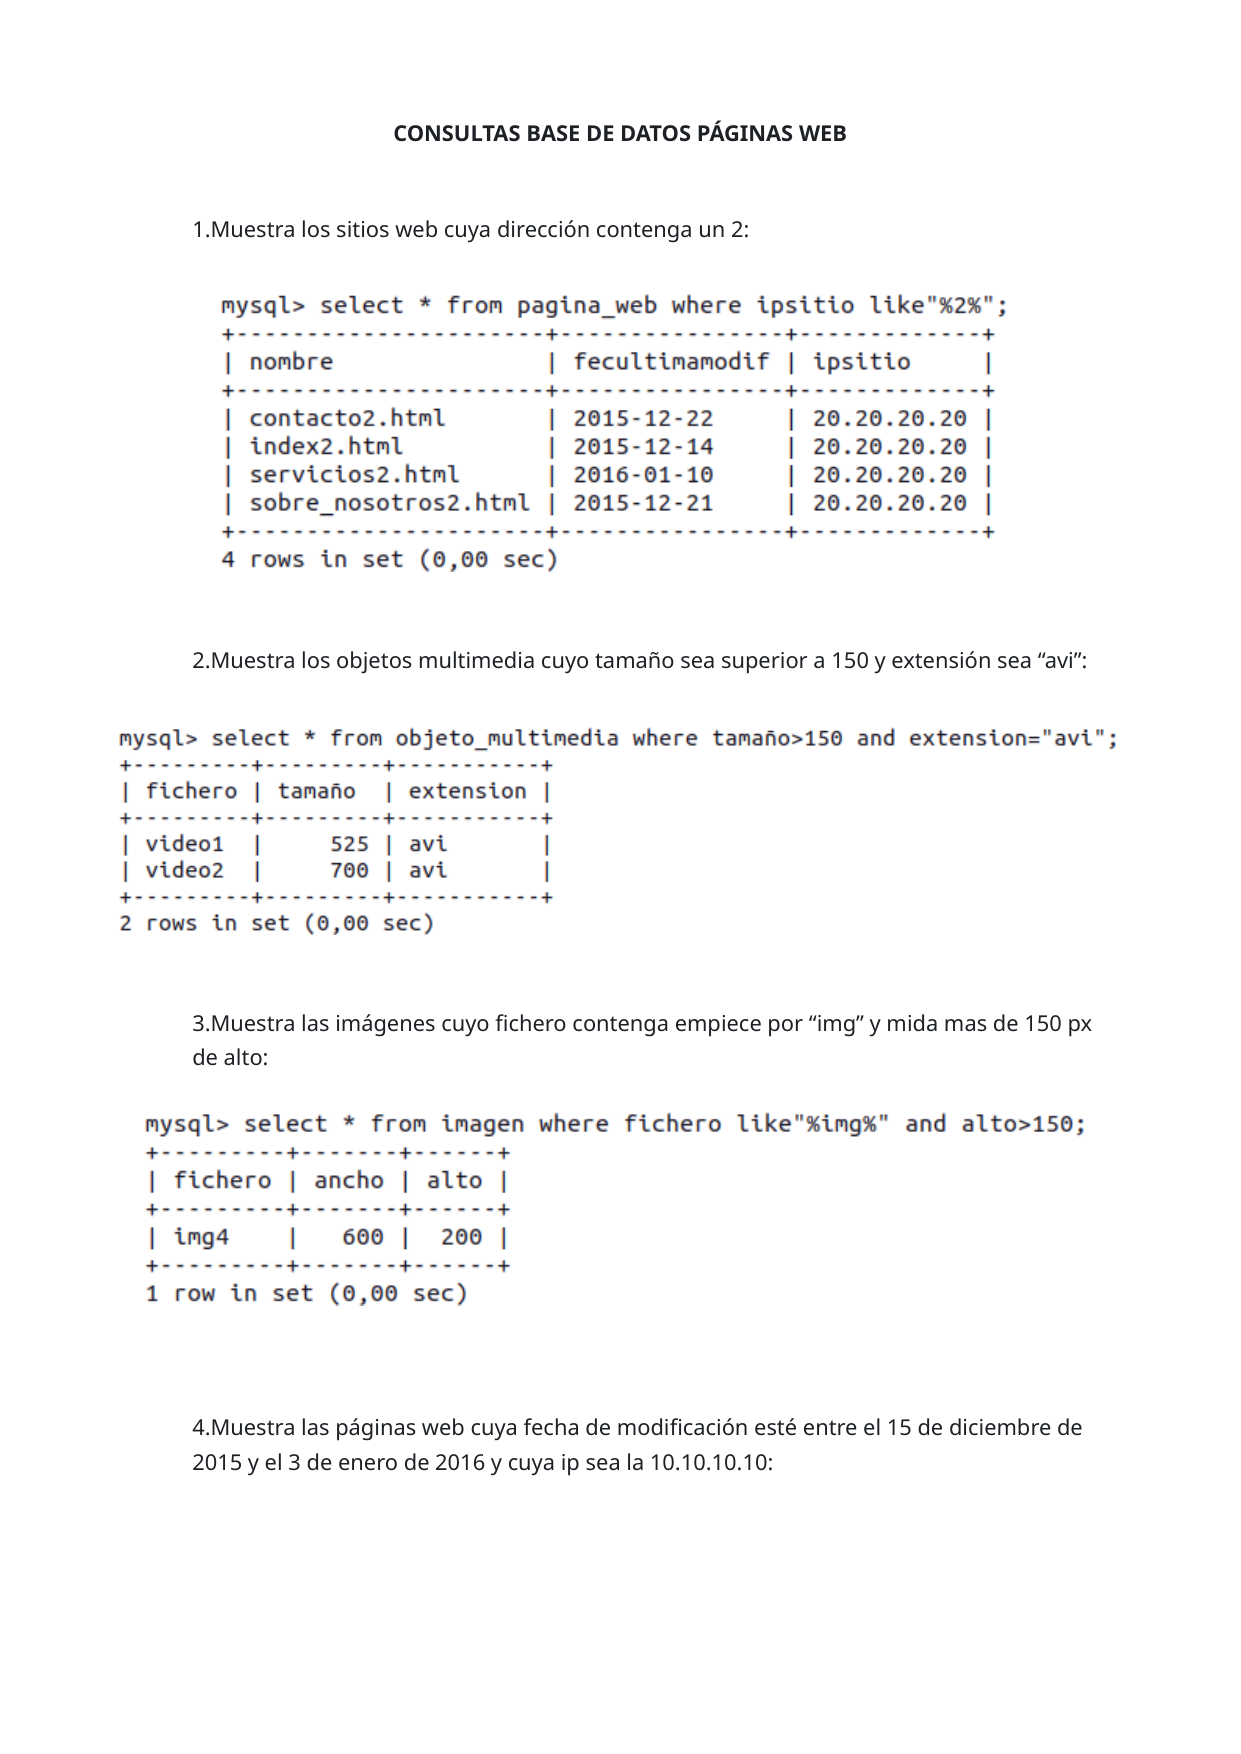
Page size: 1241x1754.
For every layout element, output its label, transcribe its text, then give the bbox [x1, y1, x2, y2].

list Muestra las páginas web cuya fecha de modificación esté entre el 15 de diciembre de 2015 y el 3 de enero de 2016 y cuya ip sea la 10.10.10.10: [118, 1412, 1122, 1476]
picture [118, 712, 1123, 935]
picture [144, 1110, 1096, 1306]
list Muestra los sitios web cuya dirección contenga un 2: [118, 214, 1122, 244]
picture [220, 282, 1020, 572]
text CONSULTAS BASE DE DATOS PÁGINAS WEB [118, 118, 1122, 148]
list Muestra los objetos multimedia cuyo tamaño sea superior a 150 y extensión sea “avi”: [118, 644, 1122, 674]
list Muestra las imágenes cuyo fichero contenga empiece por “img” y mida mas de 150 px de alto: [118, 1008, 1122, 1072]
